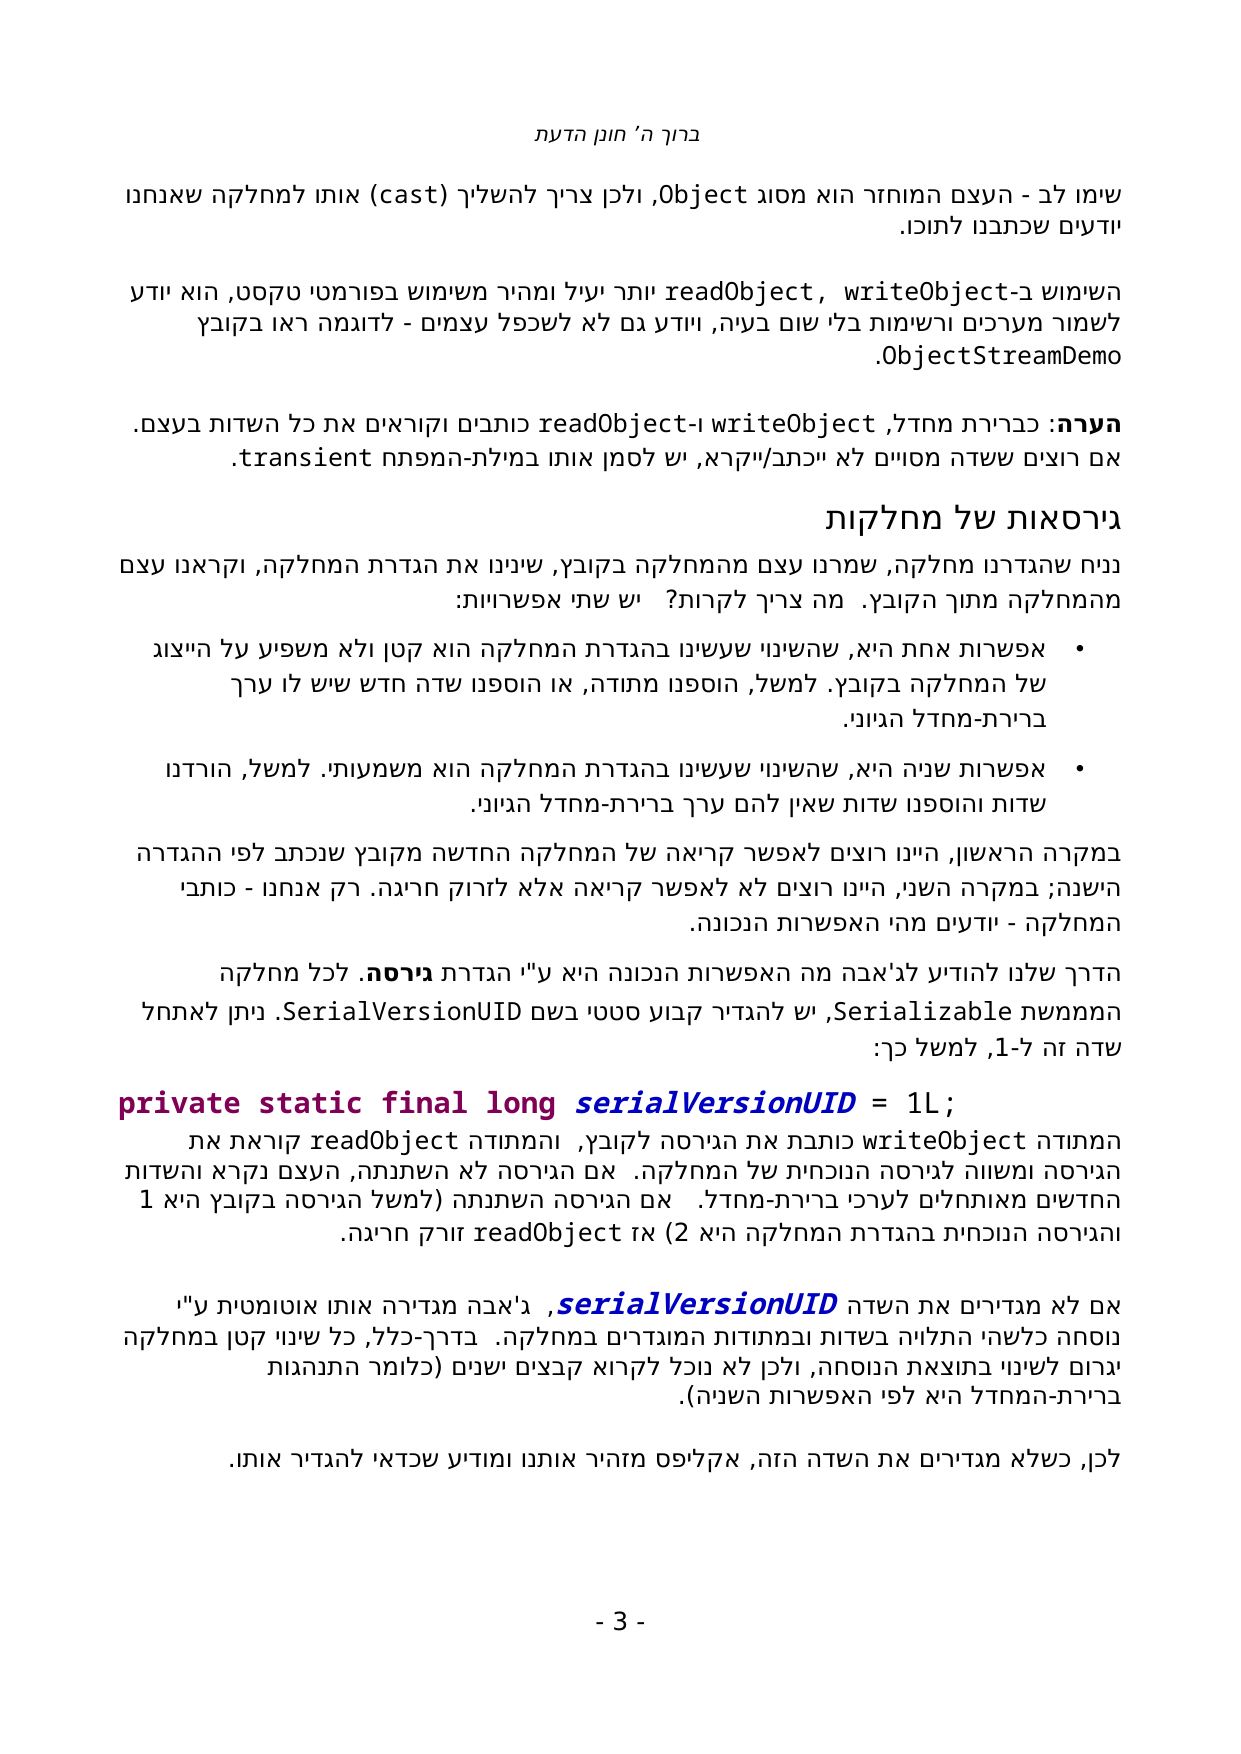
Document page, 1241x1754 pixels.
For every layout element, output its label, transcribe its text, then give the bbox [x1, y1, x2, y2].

subtitle גירסאות של מחלקות [118, 498, 1122, 537]
list אפשרות אחת היא, שהשינוי שעשינו בהגדרת המחלקה הוא קטן ולא משפיע על הייצוג של המחלקה בקובץ. למשל, הוספנו מתודה, או הוספנו שדה חדש שיש לו ערך ברירת-מחדל הגיוני. [118, 634, 1084, 734]
text המתודה writeObject כותבת את הגירסה לקובץ, והמתודה readObject קוראת את הגירסה ומשווה לגירסה הנוכחית של המחלקה. אם הגירסה לא השתנתה, העצם נקרא והשדות החדשים מאותחלים לערכי ברירת-מחדל. אם הגירסה השתנתה (למשל הגירסה בקובץ היא 1 והגירסה הנוכחית בהגדרת המחלקה היא 2) אז readObject זורק חריגה. [118, 1122, 1122, 1249]
text השימוש ב-readObject, writeObject יותר יעיל ומהיר משימוש בפורמטי טקסט, הוא יודע לשמור מערכים ורשימות בלי שום בעיה, ויודע גם לא לשכפל עצמים - לדוגמה ראו בקובץ ObjectStreamDemo. [118, 274, 1122, 371]
text הערה: כברירת מחדל, writeObject ו-readObject כותבים וקוראים את כל השדות בעצם. אם רוצים ששדה מסויים לא ייכתב/ייקרא, יש לסמן אותו במילת-המפתח transient. [118, 405, 1122, 473]
text אם לא מגדירים את השדה serialVersionUID, ג'אבה מגדירה אותו אוטומטית ע"י נוסחה כלשהי התלויה בשדות ובמתודות המוגדרים במחלקה. בדרך-כלל, כל שינוי קטן במחלקה יגרום לשינוי בתוצאת הנוסחה, ולכן לא נוכל לקרוא קבצים ישנים (כלומר התנהגות ברירת-המחדל היא לפי האפשרות השניה). [118, 1283, 1122, 1410]
text private static final long serialVersionUID = 1L; [118, 1083, 1122, 1122]
text לכן, כשלא מגדירים את השדה הזה, אקליפס מזהיר אותנו ומודיע שכדאי להגדיר אותו. [118, 1444, 1122, 1473]
text שימו לב - העצם המוחזר הוא מסוג Object, ולכן צריך להשליך (cast) אותו למחלקה שאנחנו יודעים שכתבנו לתוכו. [118, 177, 1122, 240]
text נניח שהגדרנו מחלקה, שמרנו עצם מהמחלקה בקובץ, שינינו את הגדרת המחלקה, וקראנו עצם מהמחלקה מתוך הקובץ. מה צריך לקרות? יש שתי אפשרויות: [118, 550, 1122, 614]
text במקרה הראשון, היינו רוצים לאפשר קריאה של המחלקה החדשה מקובץ שנכתב לפי ההגדרה הישנה; במקרה השני, היינו רוצים לא לאפשר קריאה אלא לזרוק חריגה. רק אנחנו - כותבי המחלקה - יודעים מהי האפשרות הנכונה. [118, 839, 1122, 938]
text הדרך שלנו להודיע לג'אבה מה האפשרות הנכונה היא ע"י הגדרת גירסה. לכל מחלקה המממשת Serializable, יש להגדיר קבוע סטטי בשם SerialVersionUID. ניתן לאתחל שדה זה ל-1, למשל כך: [118, 958, 1122, 1062]
list אפשרות שניה היא, שהשינוי שעשינו בהגדרת המחלקה הוא משמעותי. למשל, הורדנו שדות והוספנו שדות שאין להם ערך ברירת-מחדל הגיוני. [118, 754, 1084, 818]
